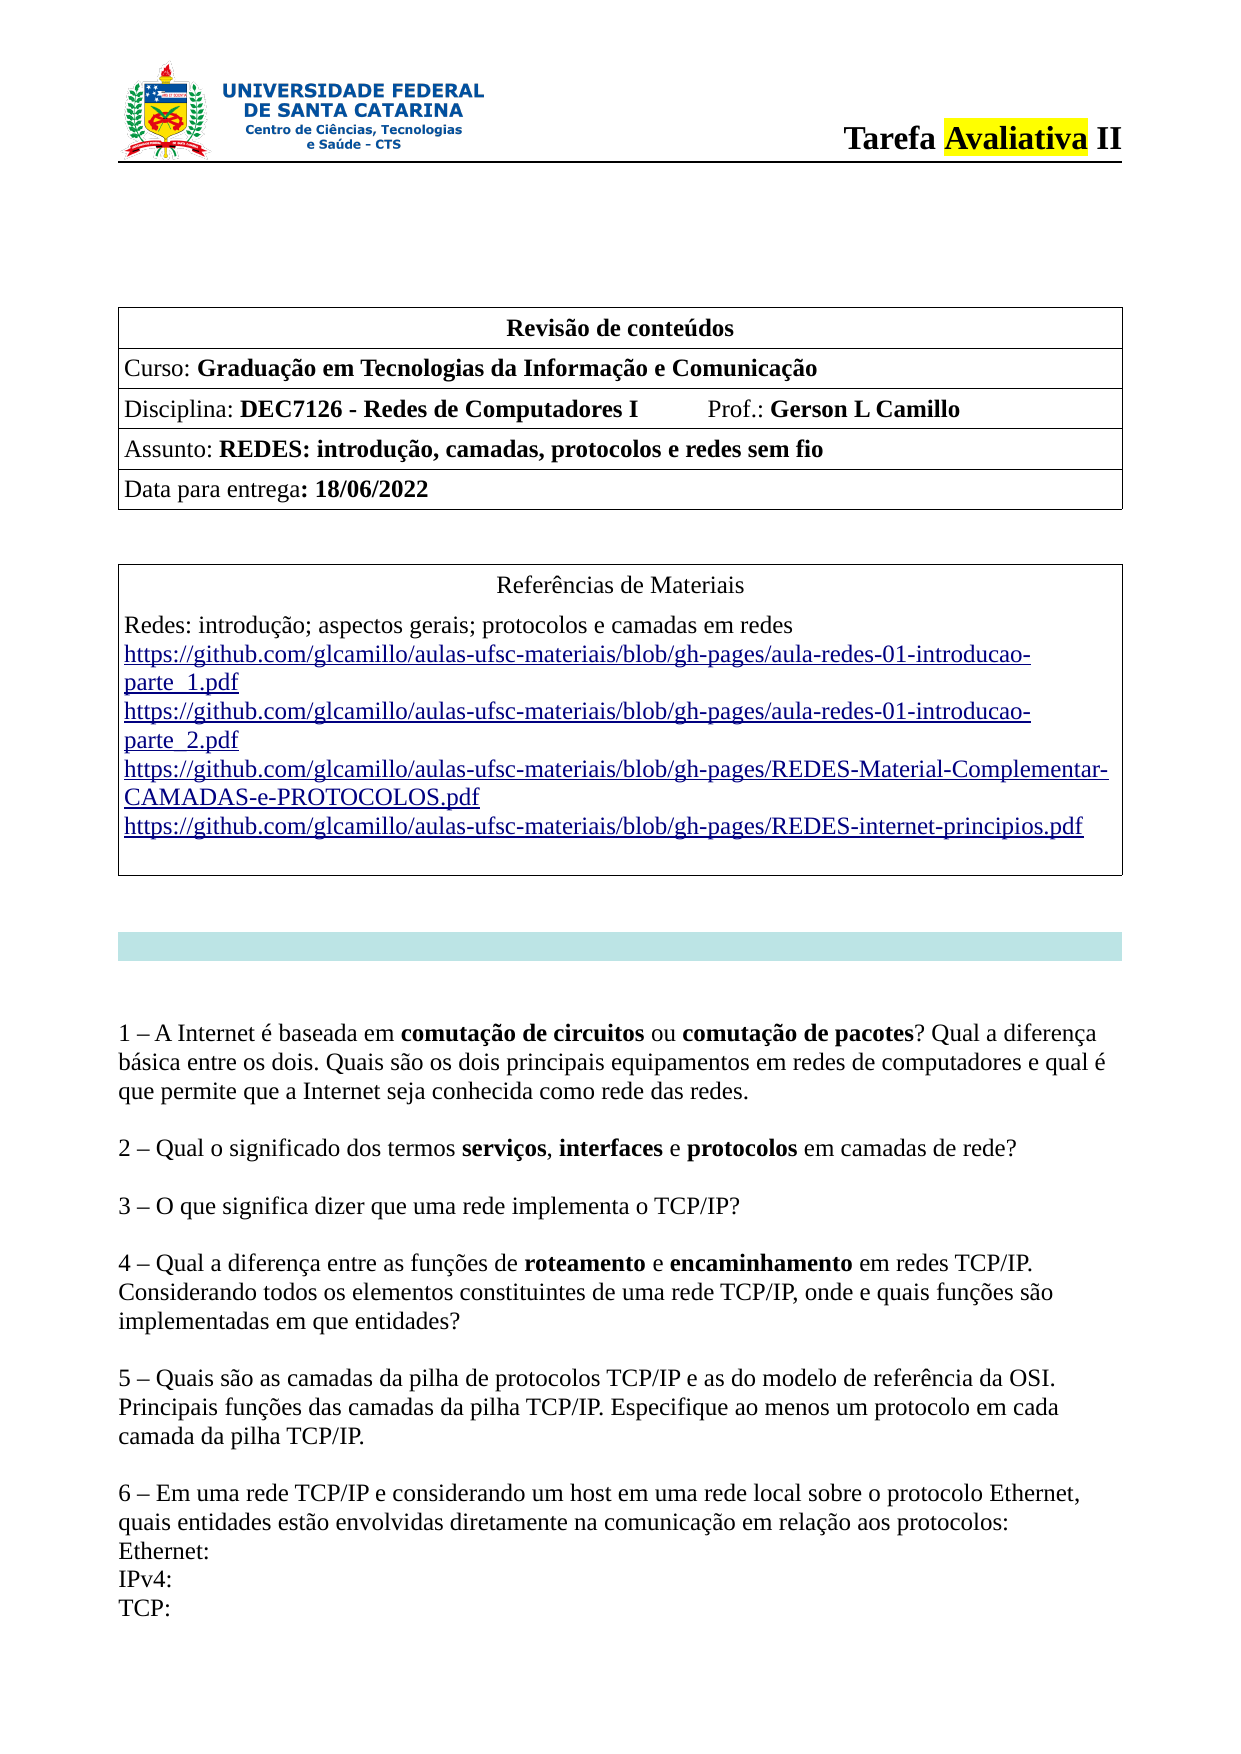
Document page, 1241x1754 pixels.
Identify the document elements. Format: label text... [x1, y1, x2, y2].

text 2 – Qual o significado dos termos serviços, interfaces e protocolos em camadas de rede? [118, 1133, 1122, 1162]
table_cell Disciplina: DEC7126 - Redes de Computadores I Prof.: Gerson L Camillo [119, 389, 1122, 428]
text 3 – O que significa dizer que uma rede implementa o TCP/IP? [118, 1191, 1122, 1219]
table_header Revisão de conteúdos [119, 308, 1122, 347]
picture [120, 60, 484, 160]
table_header Referências de Materiais [119, 565, 1122, 604]
table_cell Curso: Graduação em Tecnologias da Informação e Comunicação [119, 349, 1122, 388]
text 4 – Qual a diferença entre as funções de roteamento e encaminhamento em redes TCP/IP. Considerando todos os elementos constituintes de uma rede TCP/IP, onde e quais funções são implementadas em que entidades? [118, 1248, 1122, 1334]
text 6 – Em uma rede TCP/IP e considerando um host em uma rede local sobre o protocolo Ethernet, quais entidades estão envolvidas diretamente na comunicação em relação aos protocolos: [118, 1478, 1122, 1536]
text IPv4: [118, 1564, 1122, 1593]
text 1 – A Internet é baseada em comutação de circuitos ou comutação de pacotes? Qual a diferença básica entre os dois. Quais são os dois principais equipamentos em redes de computadores e qual é que permite que a Internet seja conhecida como rede das redes. [118, 1018, 1122, 1104]
table_cell Redes: introdução; aspectos gerais; protocolos e camadas em redes https://github.com/glcamillo/aulas-ufsc-materiais/blob/gh-pages/aula-redes-01-introducao-parte_1.pdf https://github.com/glcamillo/aulas-ufsc-materiais/blob/gh-pages/aula-redes-01-introducao-parte_2.pdf https://github.com/glcamillo/aulas-ufsc-materiais/blob/gh-pages/REDES-Material-Complementar-CAMADAS-e-PROTOCOLOS.pdf https://github.com/glcamillo/aulas-ufsc-materiais/blob/gh-pages/REDES-internet-principios.pdf [119, 604, 1122, 874]
text Ethernet: [118, 1536, 1122, 1564]
table_cell Data para entrega: 18/06/2022 [119, 470, 1122, 509]
text TCP: [118, 1593, 1122, 1622]
table_cell Assunto: REDES: introdução, camadas, protocolos e redes sem fio [119, 429, 1122, 468]
text 5 – Quais são as camadas da pilha de protocolos TCP/IP e as do modelo de referência da OSI. Principais funções das camadas da pilha TCP/IP. Especifique ao menos um protocolo em cada camada da pilha TCP/IP. [118, 1363, 1122, 1449]
